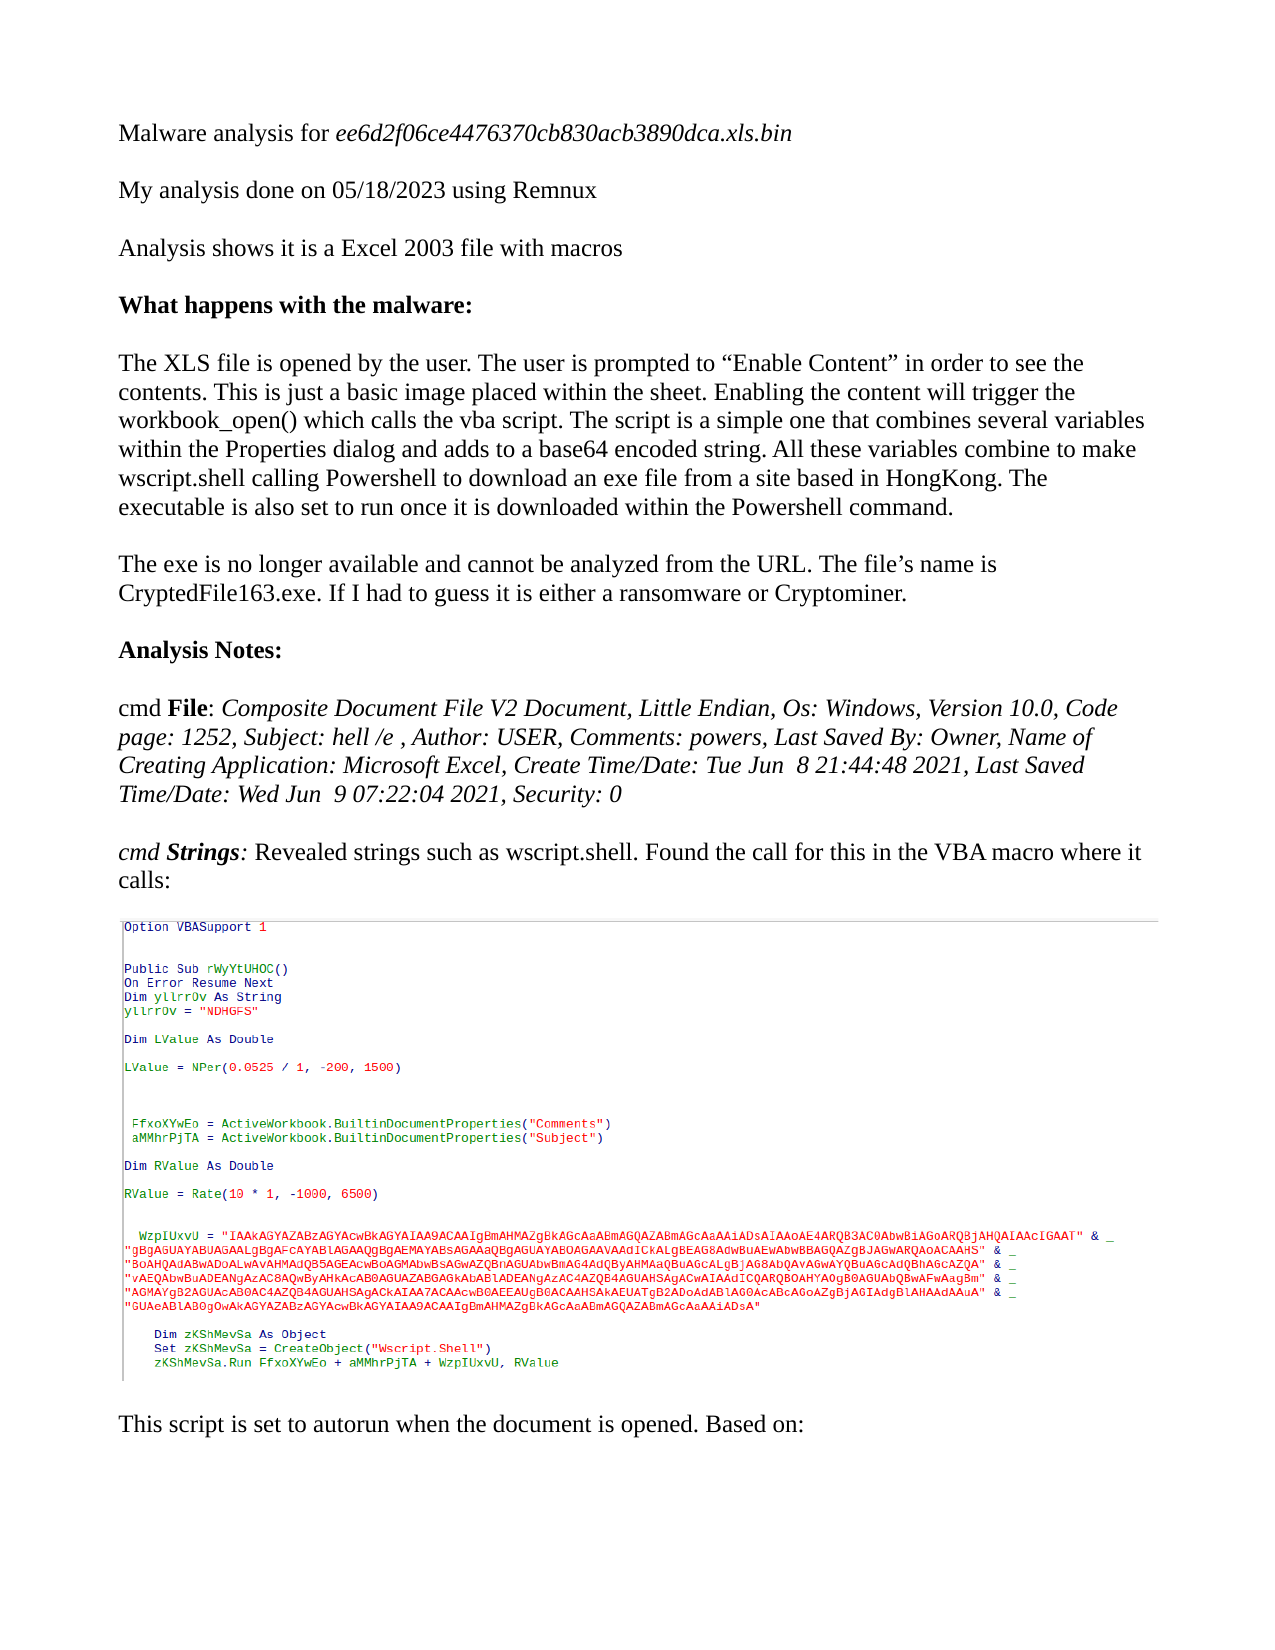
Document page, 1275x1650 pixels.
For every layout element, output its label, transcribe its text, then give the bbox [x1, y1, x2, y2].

text Analysis Notes: [118, 636, 1157, 664]
text What happens with the malware: [118, 291, 1157, 319]
text This script is set to autorun when the document is opened. Based on: [118, 1409, 1157, 1438]
text My analysis done on 05/18/2023 using Remnux [118, 176, 1157, 204]
text Malware analysis for ee6d2f06ce4476370cb830acb3890dca.xls.bin [118, 118, 1157, 147]
text cmd File: Composite Document File V2 Document, Little Endian, Os: Windows, Version 10.0, Code page: 1252, Subject: hell /e , Author: USER, Comments: powers, Last Saved By: Owner, Name of Creating Application: Microsoft Excel, Create Time/Date: Tue Jun 8 21:44:48 2021, Last Saved Time/Date: Wed Jun 9 07:22:04 2021, Security: 0 [118, 693, 1157, 808]
text cmd Strings: Revealed strings such as wscript.shell. Found the call for this in the VBA macro where it calls: [118, 837, 1157, 894]
text Analysis shows it is a Excel 2003 file with macros [118, 233, 1157, 262]
picture [119, 918, 1159, 1381]
text The XLS file is opened by the user. The user is prompted to “Enable Content” in order to see the contents. This is just a basic image placed within the sheet. Enabling the content will trigger the workbook_open() which calls the vba script. The script is a simple one that combines several variables within the Properties dialog and adds to a base64 encoded string. All these variables combine to make wscript.shell calling Powershell to download an exe file from a site based in HongKong. The executable is also set to run once it is downloaded within the Powershell command. [118, 348, 1157, 521]
text The exe is no longer available and cannot be analyzed from the URL. The file’s name is CryptedFile163.exe. If I had to guess it is either a ransomware or Cryptominer. [118, 549, 1157, 607]
